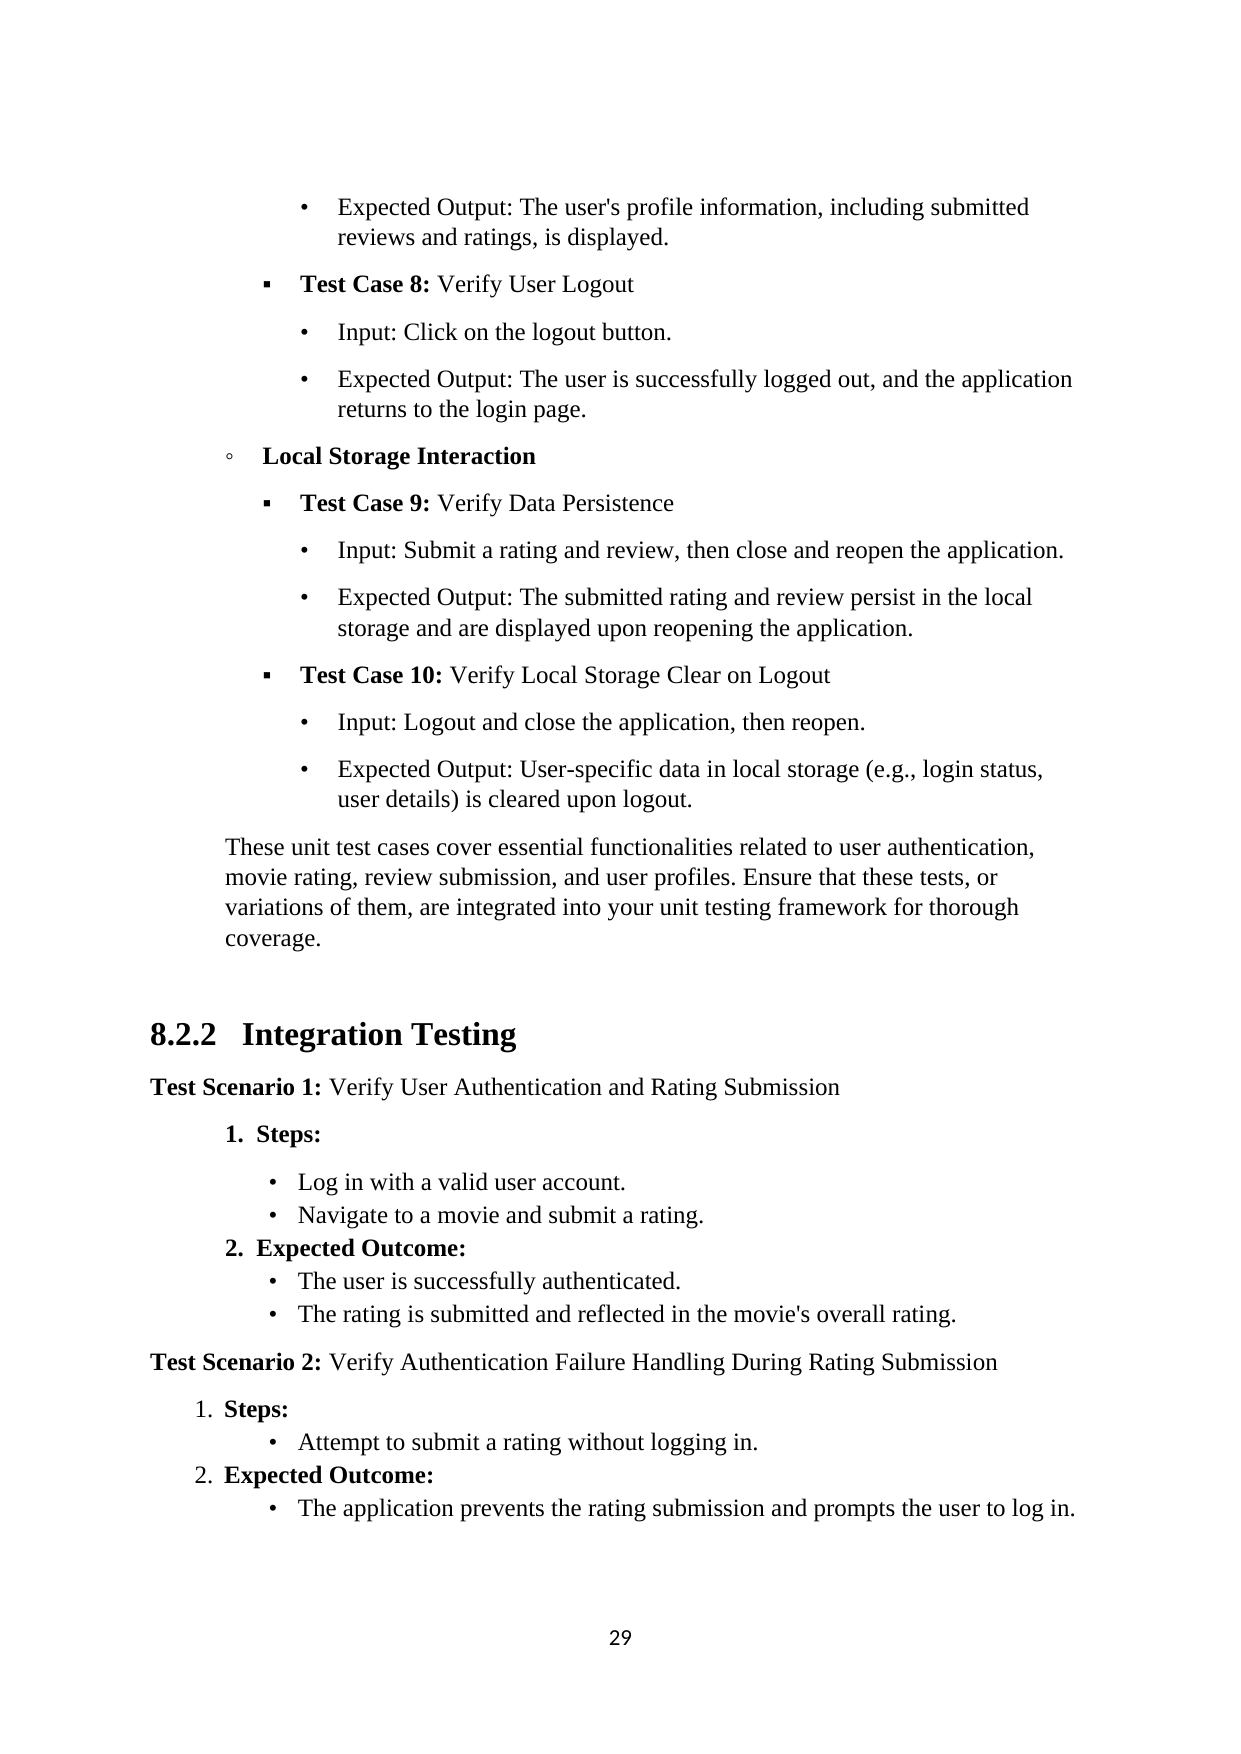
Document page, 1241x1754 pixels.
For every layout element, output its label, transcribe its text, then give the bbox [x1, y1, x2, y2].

text 2. Expected Outcome: [150, 1233, 1090, 1262]
list Test Case 8: Verify User Logout [262, 269, 1090, 298]
list The rating is submitted and reflected in the movie's overall rating. [268, 1299, 1090, 1328]
list The application prevents the rating submission and prompts the user to log in. [268, 1493, 1090, 1522]
text These unit test cases cover essential functionalities related to user authentication, movie rating, review submission, and user profiles. Ensure that these tests, or variations of them, are integrated into your unit testing framework for thorough coverage. [150, 832, 1090, 952]
list Expected Output: The user is successfully logged out, and the application returns to the login page. [300, 364, 1090, 423]
text Test Scenario 2: Verify Authentication Failure Handling During Rating Submission [150, 1347, 1090, 1375]
list Test Case 10: Verify Local Storage Clear on Logout [262, 660, 1090, 689]
list Local Storage Interaction [225, 441, 1090, 470]
list Input: Click on the logout button. [300, 317, 1090, 345]
list Navigate to a movie and submit a rating. [268, 1200, 1090, 1229]
list Test Case 9: Verify Data Persistence [262, 488, 1090, 517]
list Expected Output: The user's profile information, including submitted reviews and ratings, is displayed. [300, 192, 1090, 251]
list 8.2.2 Integration Testing [150, 1014, 1090, 1053]
list Steps: [194, 1394, 1090, 1423]
list Expected Output: User-specific data in local storage (e.g., login status, user details) is cleared upon logout. [300, 754, 1090, 813]
list Input: Submit a rating and review, then close and reopen the application. [300, 535, 1090, 564]
list Expected Outcome: [194, 1460, 1090, 1489]
text Test Scenario 1: Verify User Authentication and Rating Submission [150, 1072, 1090, 1101]
list Expected Output: The submitted rating and review persist in the local storage and are displayed upon reopening the application. [300, 582, 1090, 642]
list Input: Logout and close the application, then reopen. [300, 707, 1090, 736]
list 1. Steps: [187, 1119, 1090, 1148]
list The user is successfully authenticated. [268, 1266, 1090, 1295]
list Log in with a valid user account. [268, 1167, 1090, 1196]
list Attempt to submit a rating without logging in. [268, 1427, 1090, 1456]
